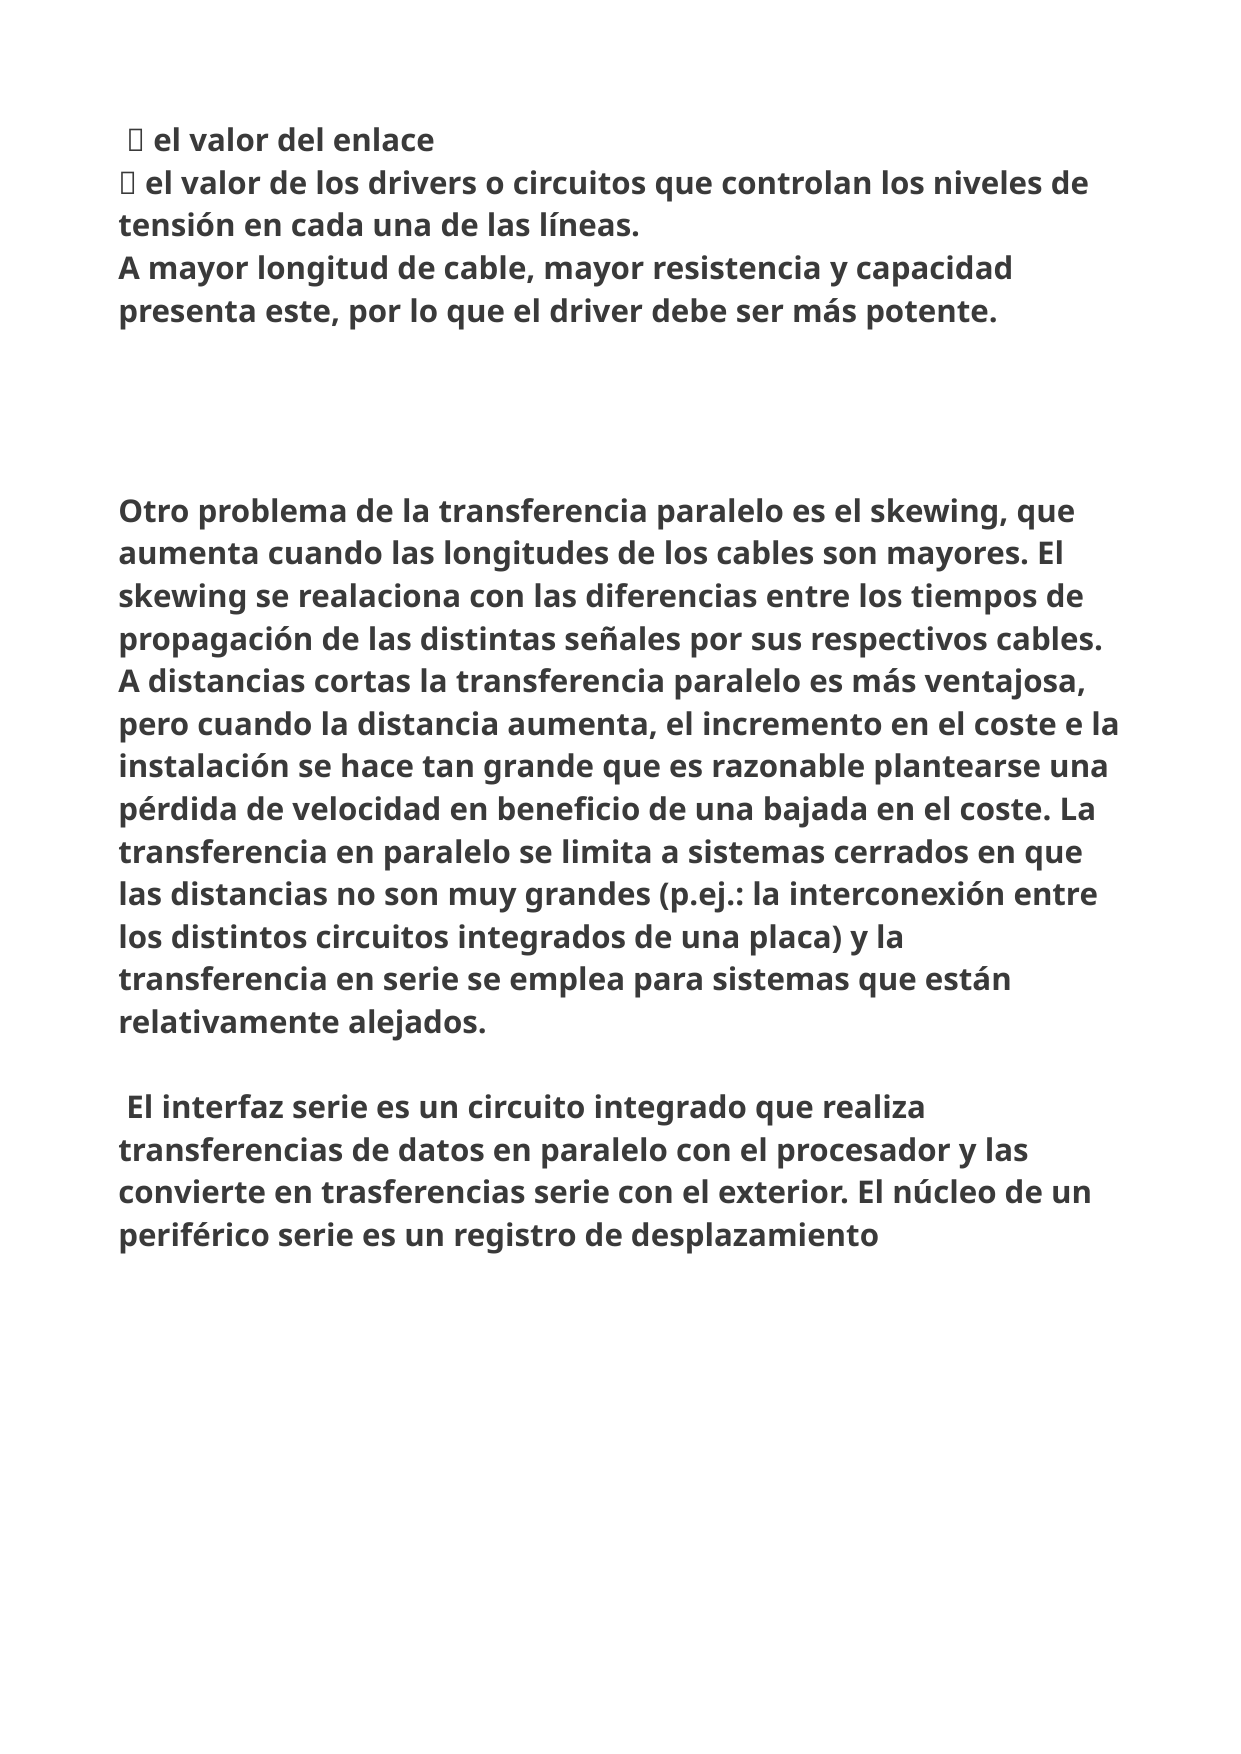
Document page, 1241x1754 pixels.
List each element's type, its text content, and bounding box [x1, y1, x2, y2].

text  el valor del enlace  el valor de los drivers o circuitos que controlan los niveles de tensión en cada una de las líneas. A mayor longitud de cable, mayor resistencia y capacidad presenta este, por lo que el driver debe ser más potente. [118, 118, 1122, 360]
text Otro problema de la transferencia paralelo es el skewing, que aumenta cuando las longitudes de los cables son mayores. El skewing se realaciona con las diferencias entre los tiempos de propagación de las distintas señales por sus respectivos cables. A distancias cortas la transferencia paralelo es más ventajosa, pero cuando la distancia aumenta, el incremento en el coste e la instalación se hace tan grande que es razonable plantearse una pérdida de velocidad en beneficio de una bajada en el coste. La transferencia en paralelo se limita a sistemas cerrados en que las distancias no son muy grandes (p.ej.: la interconexión entre los distintos circuitos integrados de una placa) y la transferencia en serie se emplea para sistemas que están relativamente alejados. El interfaz serie es un circuito integrado que realiza transferencias de datos en paralelo con el procesador y las convierte en trasferencias serie con el exterior. El núcleo de un periférico serie es un registro de desplazamiento [118, 446, 1122, 1256]
